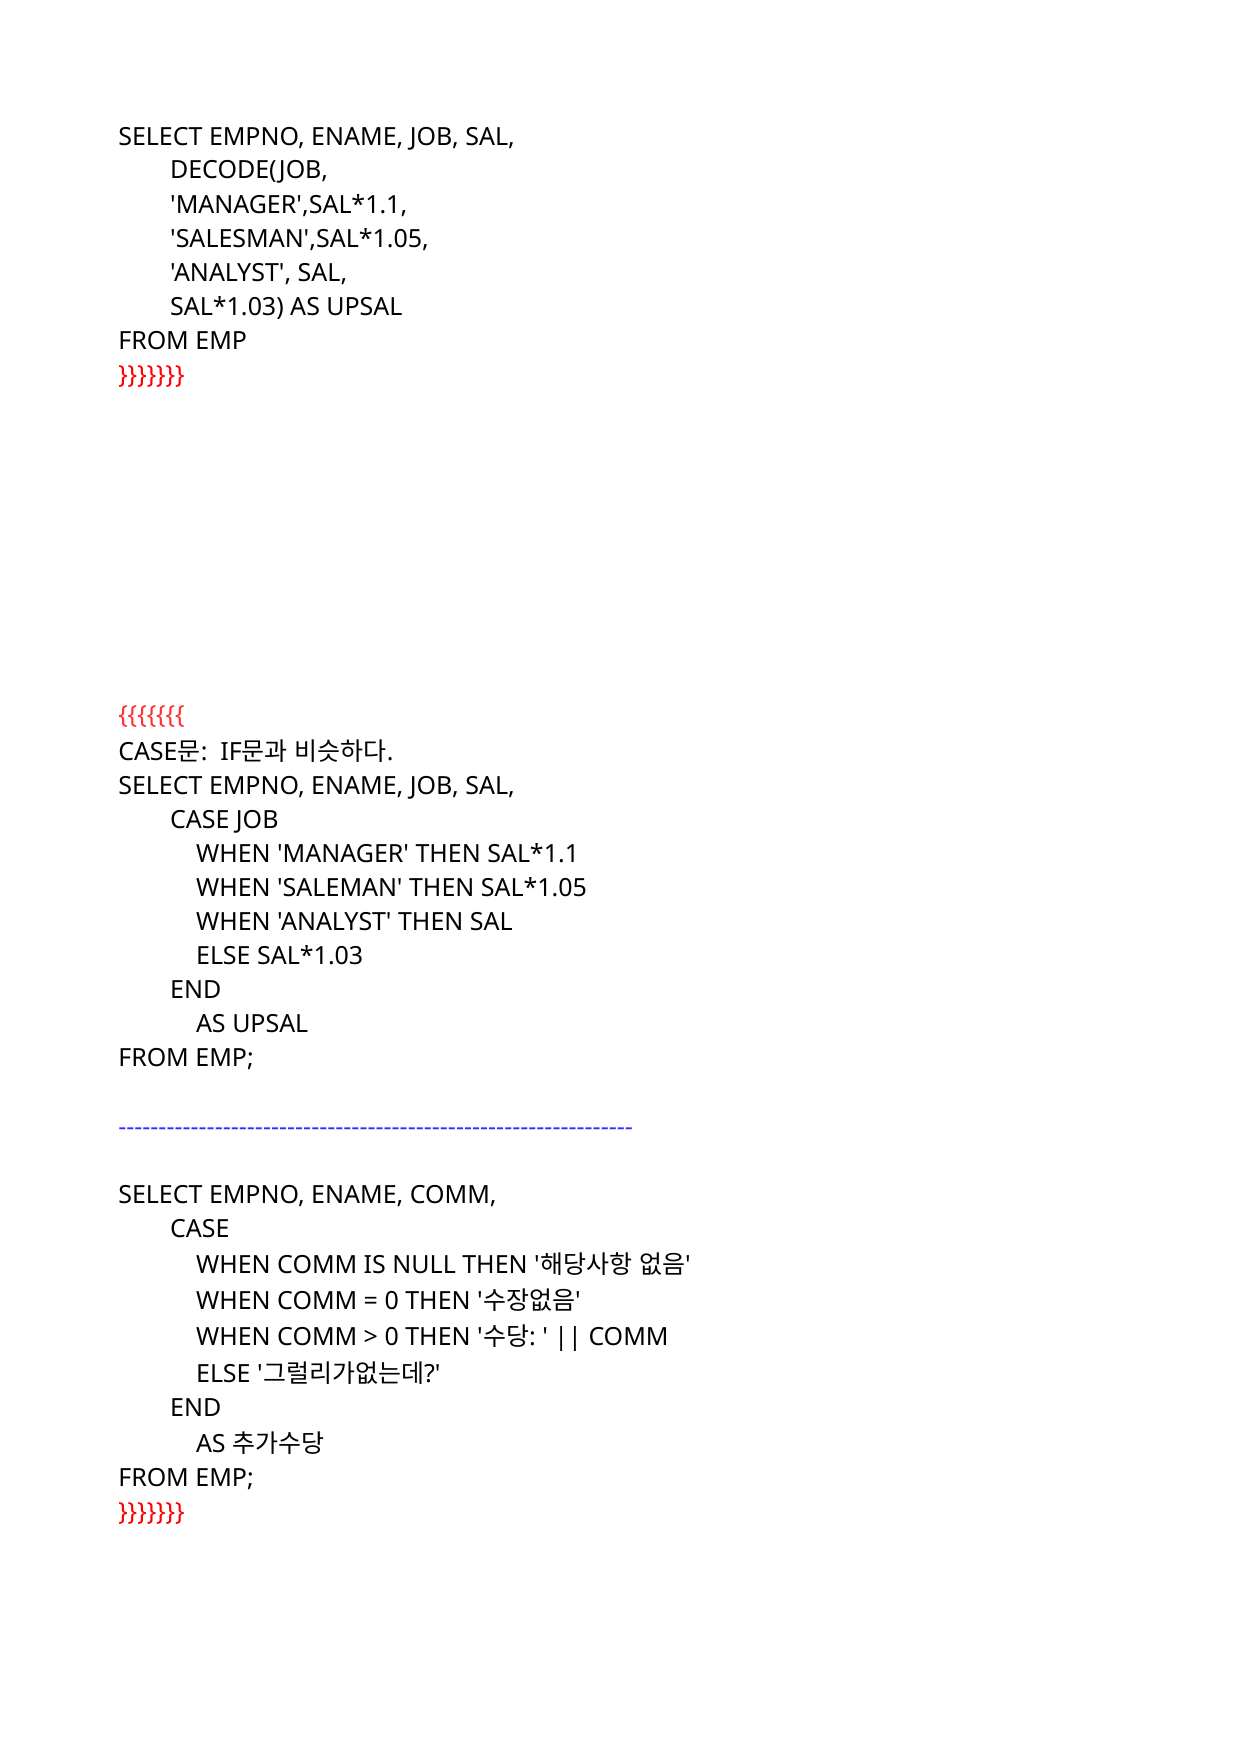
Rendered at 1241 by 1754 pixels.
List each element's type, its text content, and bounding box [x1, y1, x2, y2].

text WHEN COMM > 0 THEN '수당: ' || COMM [118, 1317, 1122, 1353]
text END [118, 972, 1122, 1006]
text FROM EMP [118, 322, 1122, 357]
text DECODE(JOB, [118, 152, 1122, 186]
text 'MANAGER',SAL*1.1, [118, 186, 1122, 220]
text WHEN 'MANAGER' THEN SAL*1.1 [118, 836, 1122, 870]
text SELECT EMPNO, ENAME, COMM, [118, 1176, 1122, 1210]
text AS UPSAL [118, 1006, 1122, 1040]
text FROM EMP; [118, 1460, 1122, 1494]
text CASE [118, 1210, 1122, 1244]
text AS 추가수당 [118, 1423, 1122, 1460]
text }}}}}}} [118, 357, 1122, 391]
text FROM EMP; [118, 1040, 1122, 1074]
text SAL*1.03) AS UPSAL [118, 288, 1122, 322]
text 'ANALYST', SAL, [118, 254, 1122, 288]
text }}}}}}} [118, 1494, 1122, 1528]
text {{{{{{{ [118, 697, 1122, 731]
text ---------------------------------------------------------------- [118, 1108, 1122, 1142]
text WHEN 'SALEMAN' THEN SAL*1.05 [118, 870, 1122, 904]
text ELSE SAL*1.03 [118, 938, 1122, 972]
text WHEN COMM = 0 THEN '수장없음' [118, 1281, 1122, 1317]
text WHEN 'ANALYST' THEN SAL [118, 904, 1122, 938]
text CASE JOB [118, 802, 1122, 836]
text END [118, 1389, 1122, 1423]
text WHEN COMM IS NULL THEN '해당사항 없음' [118, 1244, 1122, 1281]
text SELECT EMPNO, ENAME, JOB, SAL, [118, 118, 1122, 152]
text ELSE '그럴리가없는데?' [118, 1353, 1122, 1389]
text CASE문: IF문과 비슷하다. [118, 731, 1122, 767]
text SELECT EMPNO, ENAME, JOB, SAL, [118, 767, 1122, 802]
text 'SALESMAN',SAL*1.05, [118, 220, 1122, 254]
